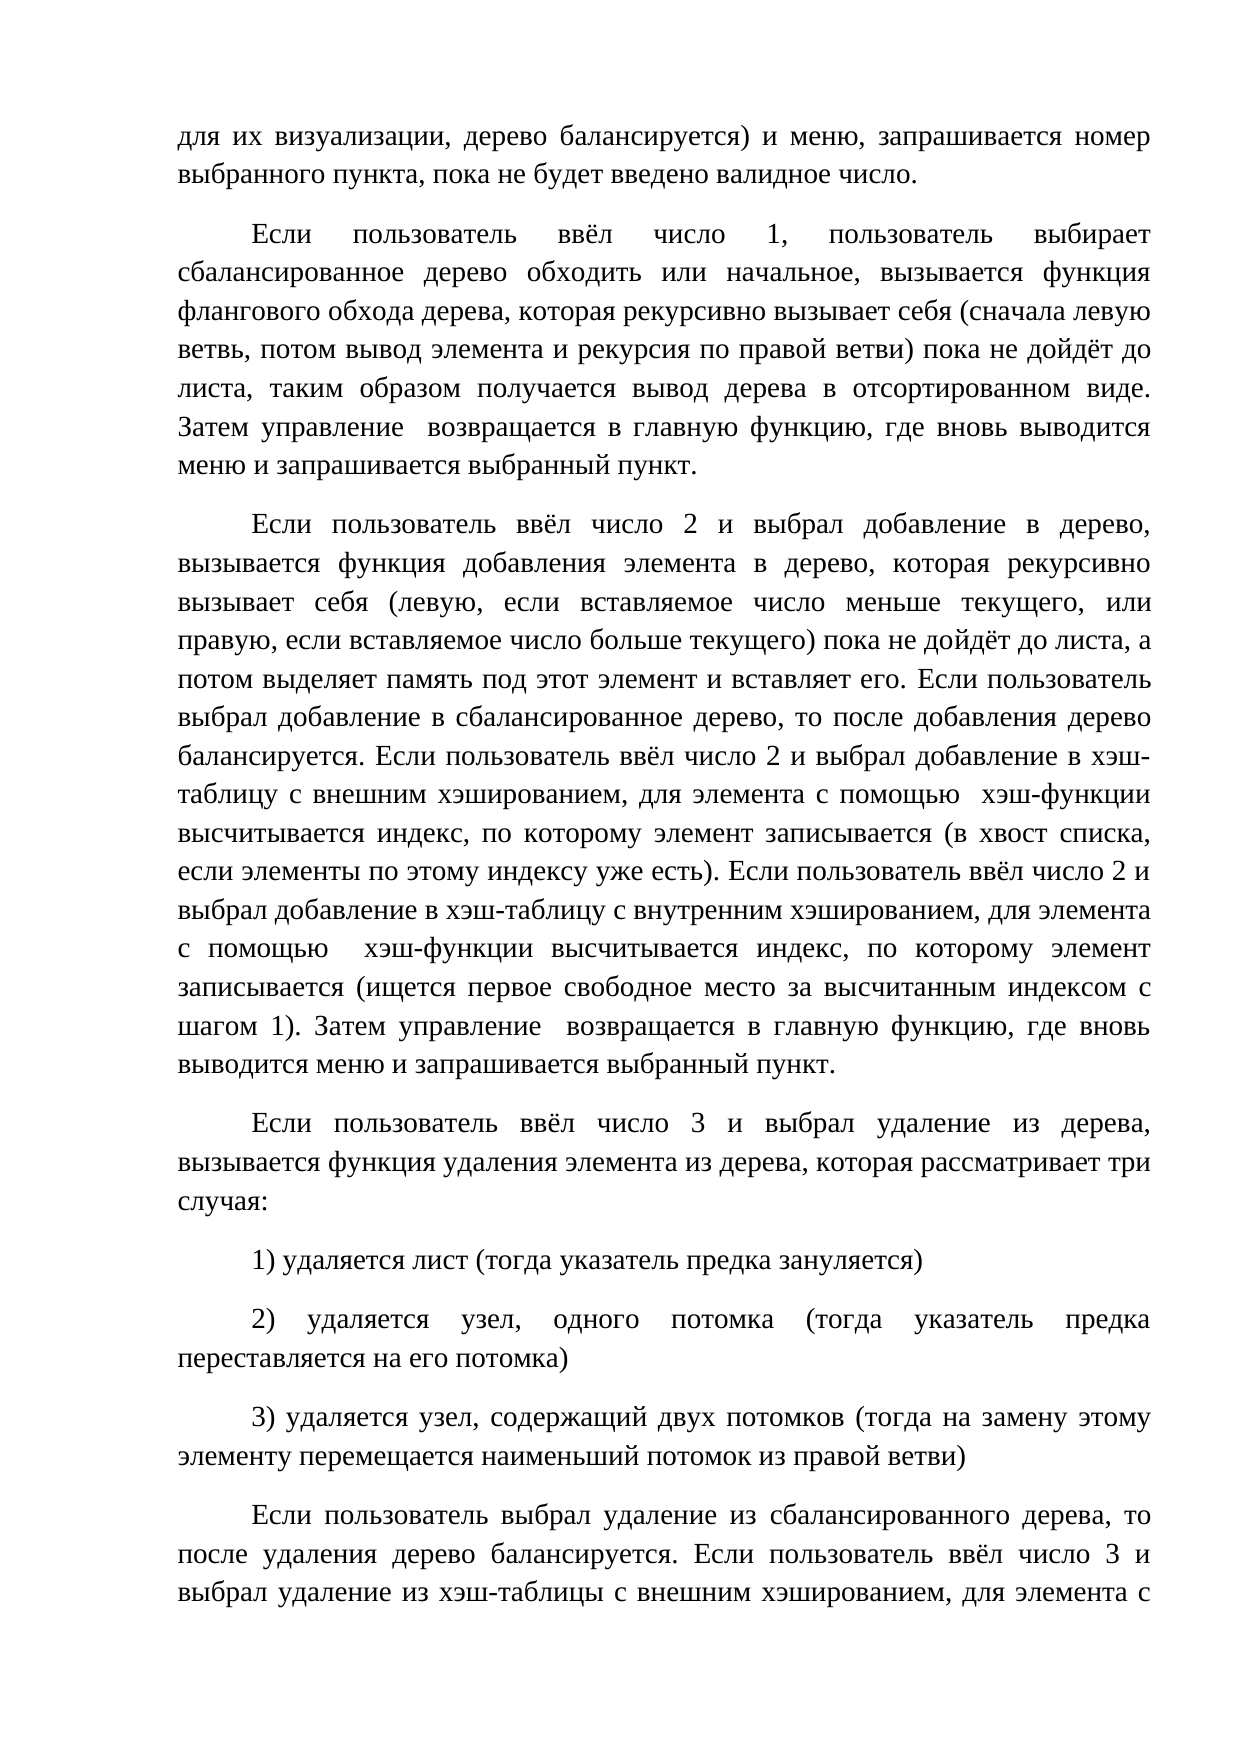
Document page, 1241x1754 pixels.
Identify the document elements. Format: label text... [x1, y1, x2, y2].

text Если пользователь ввёл число 2 и выбрал добавление в дерево, вызывается функция добавления элемента в дерево, которая рекурсивно вызывает себя (левую, если вставляемое число меньше текущего, или правую, если вставляемое число больше текущего) пока не дойдёт до листа, а потом выделяет память под этот элемент и вставляет его. Если пользователь выбрал добавление в сбалансированное дерево, то после добавления дерево балансируется. Если пользователь ввёл число 2 и выбрал добавление в хэш-таблицу с внешним хэшированием, для элемента с помощью хэш-функции высчитывается индекс, по которому элемент записывается (в хвост списка, если элементы по этому индексу уже есть). Если пользователь ввёл число 2 и выбрал добавление в хэш-таблицу с внутренним хэшированием, для элемента с помощью хэш-функции высчитывается индекс, по которому элемент записывается (ищется первое свободное место за высчитанным индексом с шагом 1). Затем управление возвращается в главную функцию, где вновь выводится меню и запрашивается выбранный пункт. [177, 507, 1152, 1080]
text 3) удаляется узел, содержащий двух потомков (тогда на замену этому элементу перемещается наименьший потомок из правой ветви) [177, 1399, 1152, 1471]
text Если пользователь ввёл число 3 и выбрал удаление из дерева, вызывается функция удаления элемента из дерева, которая рассматривает три случая: [177, 1106, 1152, 1216]
text 1) удаляется лист (тогда указатель предка зануляется) [177, 1242, 1152, 1276]
text 2) удаляется узел, одного потомка (тогда указатель предка переставляется на его потомка) [177, 1301, 1152, 1373]
text Если пользователь выбрал удаление из сбалансированного дерева, то после удаления дерево балансируется. Если пользователь ввёл число 3 и выбрал удаление из хэш-таблицы с внешним хэшированием, для элемента с [177, 1497, 1152, 1608]
text Если пользователь ввёл число 1, пользователь выбирает сбалансированное дерево обходить или начальное, вызывается функция флангового обхода дерева, которая рекурсивно вызывает себя (сначала левую ветвь, потом вывод элемента и рекурсия по правой ветви) пока не дойдёт до листа, таким образом получается вывод дерева в отсортированном виде. Затем управление возвращается в главную функцию, где вновь выводится меню и запрашивается выбранный пункт. [177, 216, 1152, 481]
text для их визуализации, дерево балансируется) и меню, запрашивается номер выбранного пункта, пока не будет введено валидное число. [177, 118, 1152, 190]
